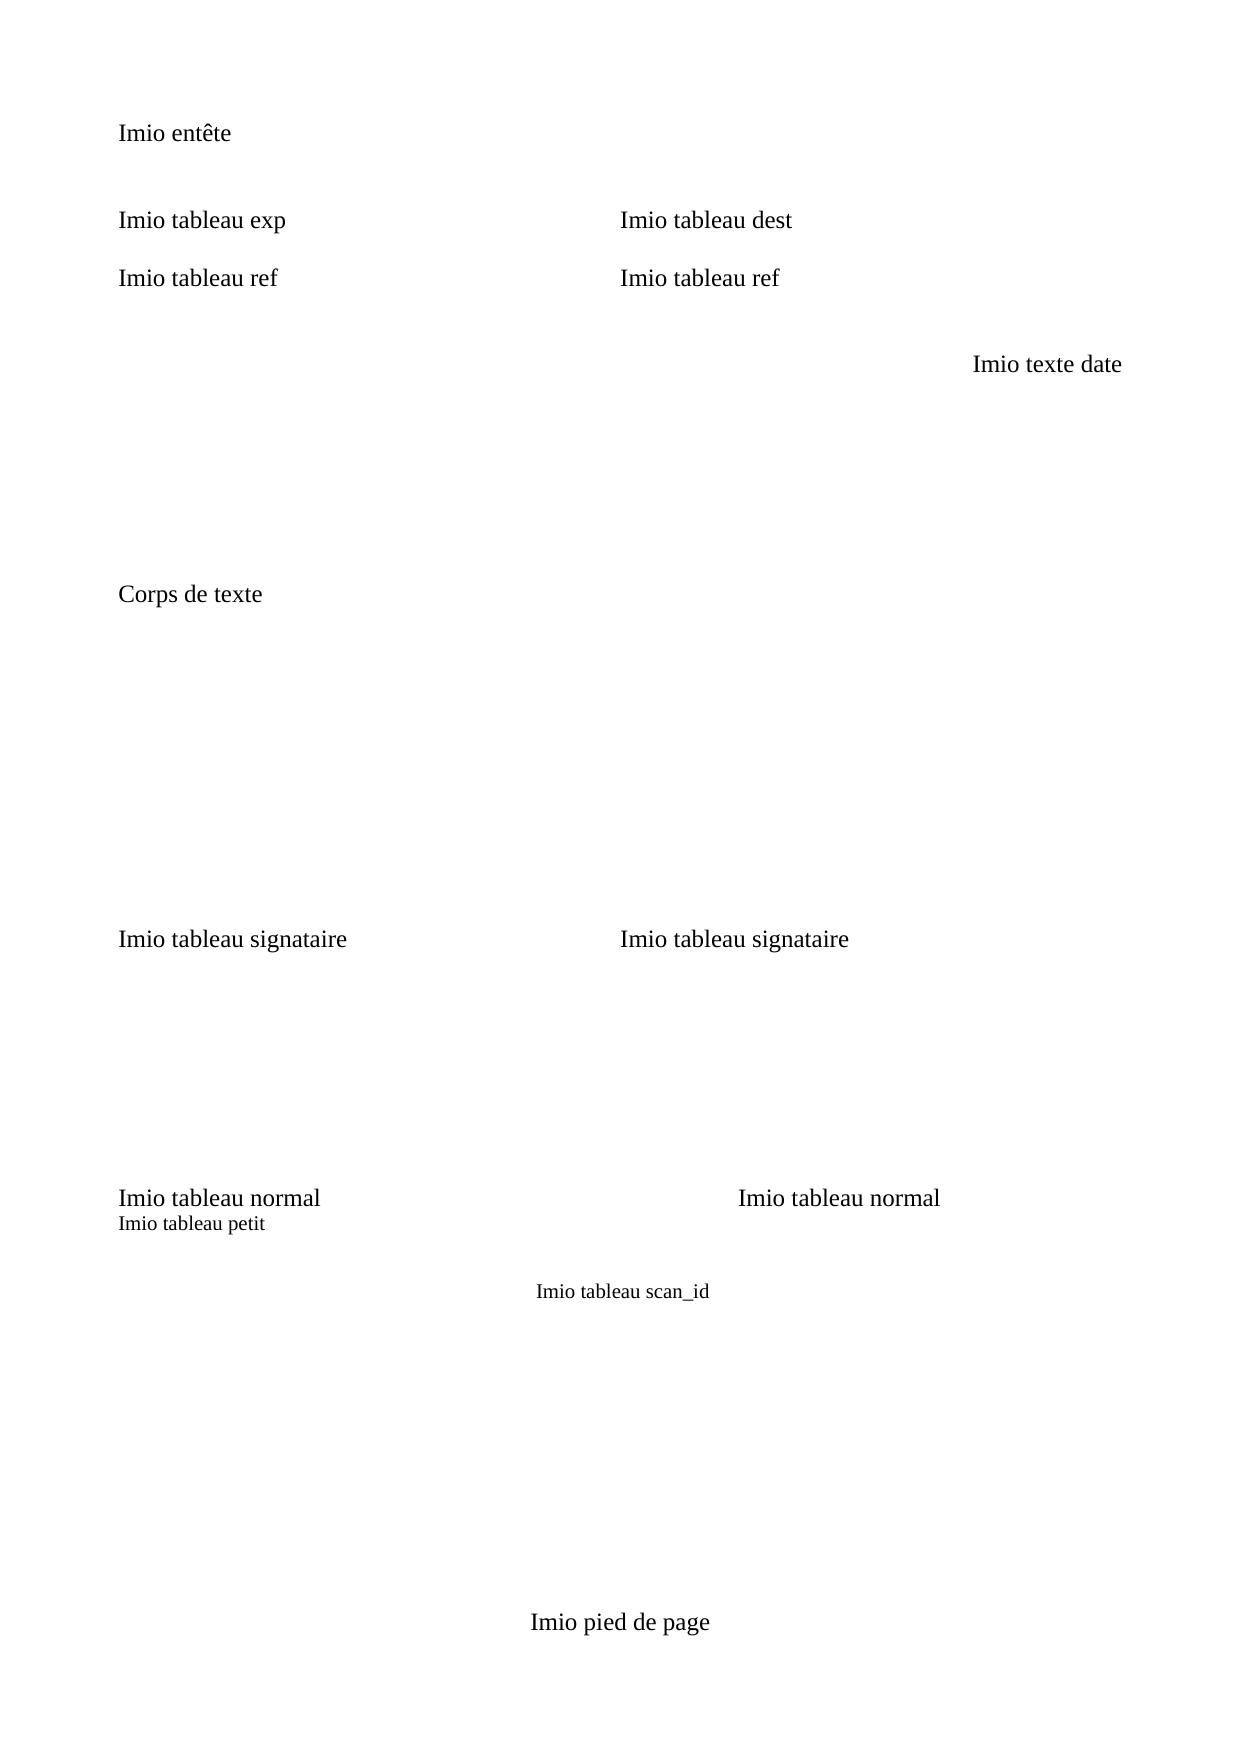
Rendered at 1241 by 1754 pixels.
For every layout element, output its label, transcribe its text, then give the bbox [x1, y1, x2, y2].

table_header Imio tableau scan_id [508, 1183, 738, 1303]
table_header Imio tableau signataire [620, 924, 1122, 981]
text Imio texte date [118, 349, 1122, 378]
table_cell Imio tableau ref [620, 263, 1122, 291]
table_header Imio tableau exp [118, 205, 620, 234]
table_header Imio tableau signataire [118, 924, 620, 981]
table_header Imio tableau normal [738, 1183, 1122, 1303]
text Corps de texte [118, 579, 1122, 608]
table_header Imio tableau dest [620, 205, 1122, 234]
table_cell [620, 234, 1122, 263]
table_header Imio tableau normal Imio tableau petit [118, 1183, 507, 1303]
table_cell Imio tableau ref [118, 263, 620, 291]
table_cell [118, 234, 620, 263]
